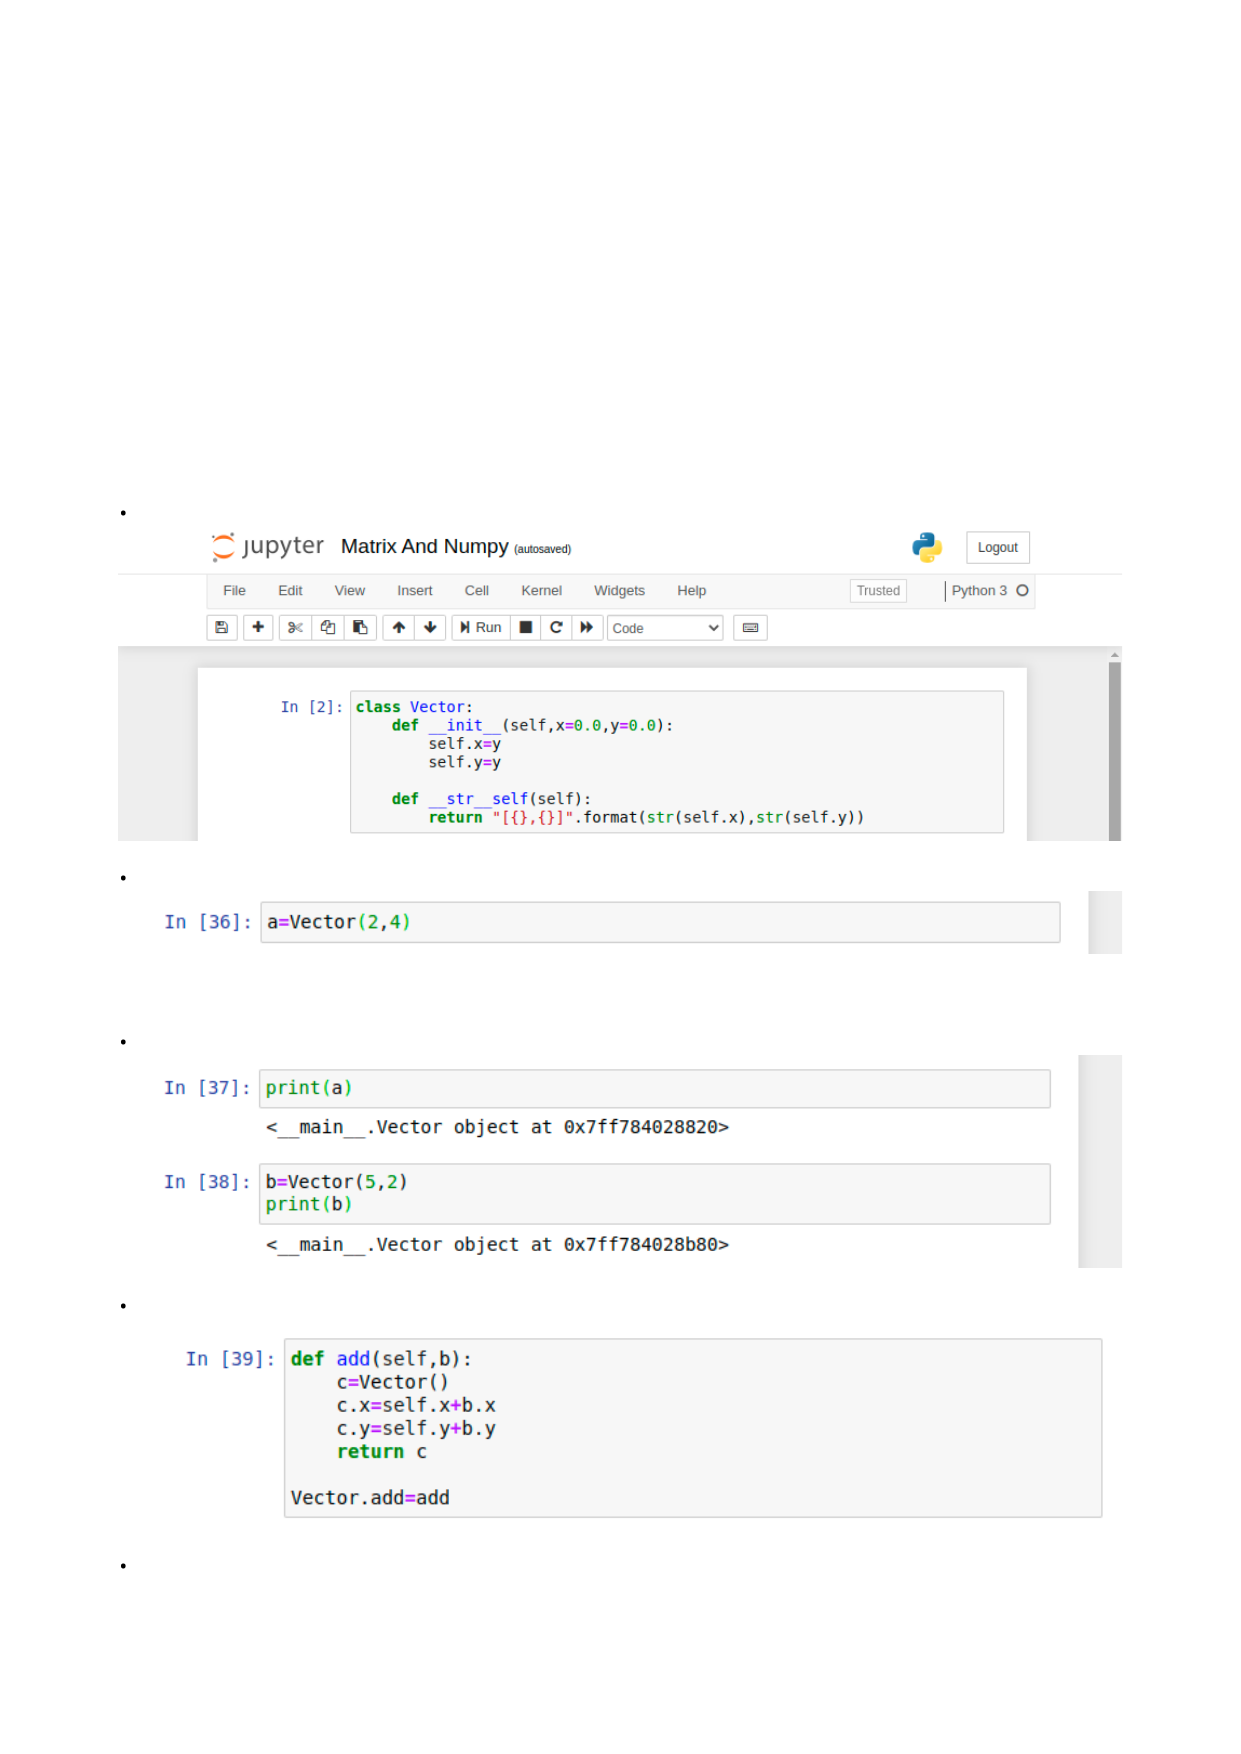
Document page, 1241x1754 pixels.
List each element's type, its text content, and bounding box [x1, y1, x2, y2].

picture [118, 1319, 1123, 1529]
picture [118, 891, 1123, 954]
text . [118, 1268, 1122, 1319]
text . [118, 475, 1122, 526]
picture [118, 1055, 1123, 1268]
text . [118, 1529, 1122, 1579]
picture [118, 526, 1123, 841]
text . [118, 841, 1122, 891]
text . [118, 1004, 1122, 1055]
